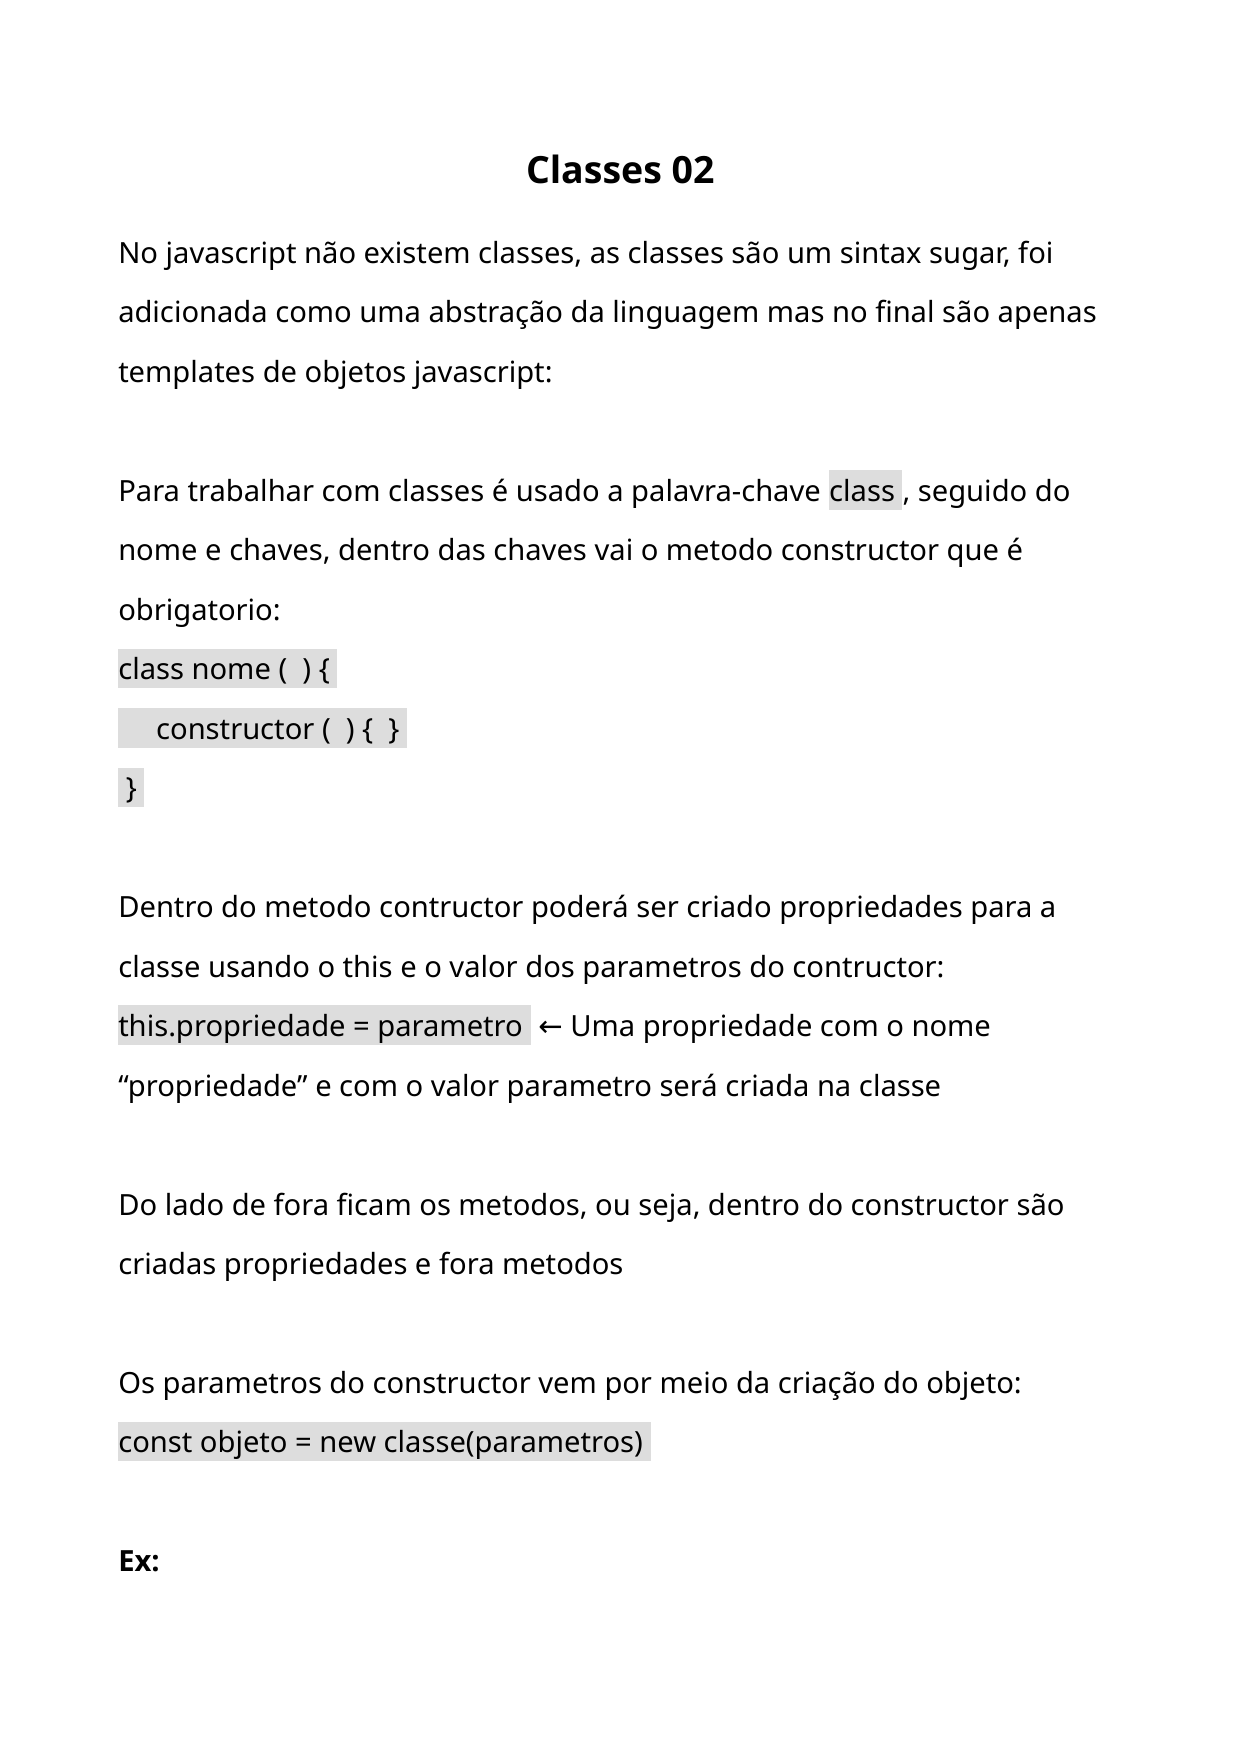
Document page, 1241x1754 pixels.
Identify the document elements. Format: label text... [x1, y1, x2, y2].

text } [118, 767, 1122, 807]
text const objeto = new classe(parametros) [118, 1422, 1122, 1461]
text constructor ( ) { } [118, 708, 1122, 748]
text Para trabalhar com classes é usado a palavra-chave class , seguido do nome e chaves, dentro das chaves vai o metodo constructor que é obrigatorio: [118, 470, 1122, 629]
text Do lado de fora ficam os metodos, ou seja, dentro do constructor são criadas propriedades e fora metodos [118, 1184, 1122, 1283]
text No javascript não existem classes, as classes são um sintax sugar, foi adicionada como uma abstração da linguagem mas no final são apenas templates de objetos javascript: [118, 232, 1122, 391]
text class nome ( ) { [118, 648, 1122, 688]
text Ex: [118, 1541, 1122, 1580]
text Dentro do metodo contructor poderá ser criado propriedades para a classe usando o this e o valor dos parametros do contructor: [118, 886, 1122, 986]
text this.propriedade = parametro ← Uma propriedade com o nome “propriedade” e com o valor parametro será criada na classe [118, 1005, 1122, 1104]
text Os parametros do constructor vem por meio da criação do objeto: [118, 1362, 1122, 1402]
subtitle Classes 02 [118, 143, 1122, 194]
